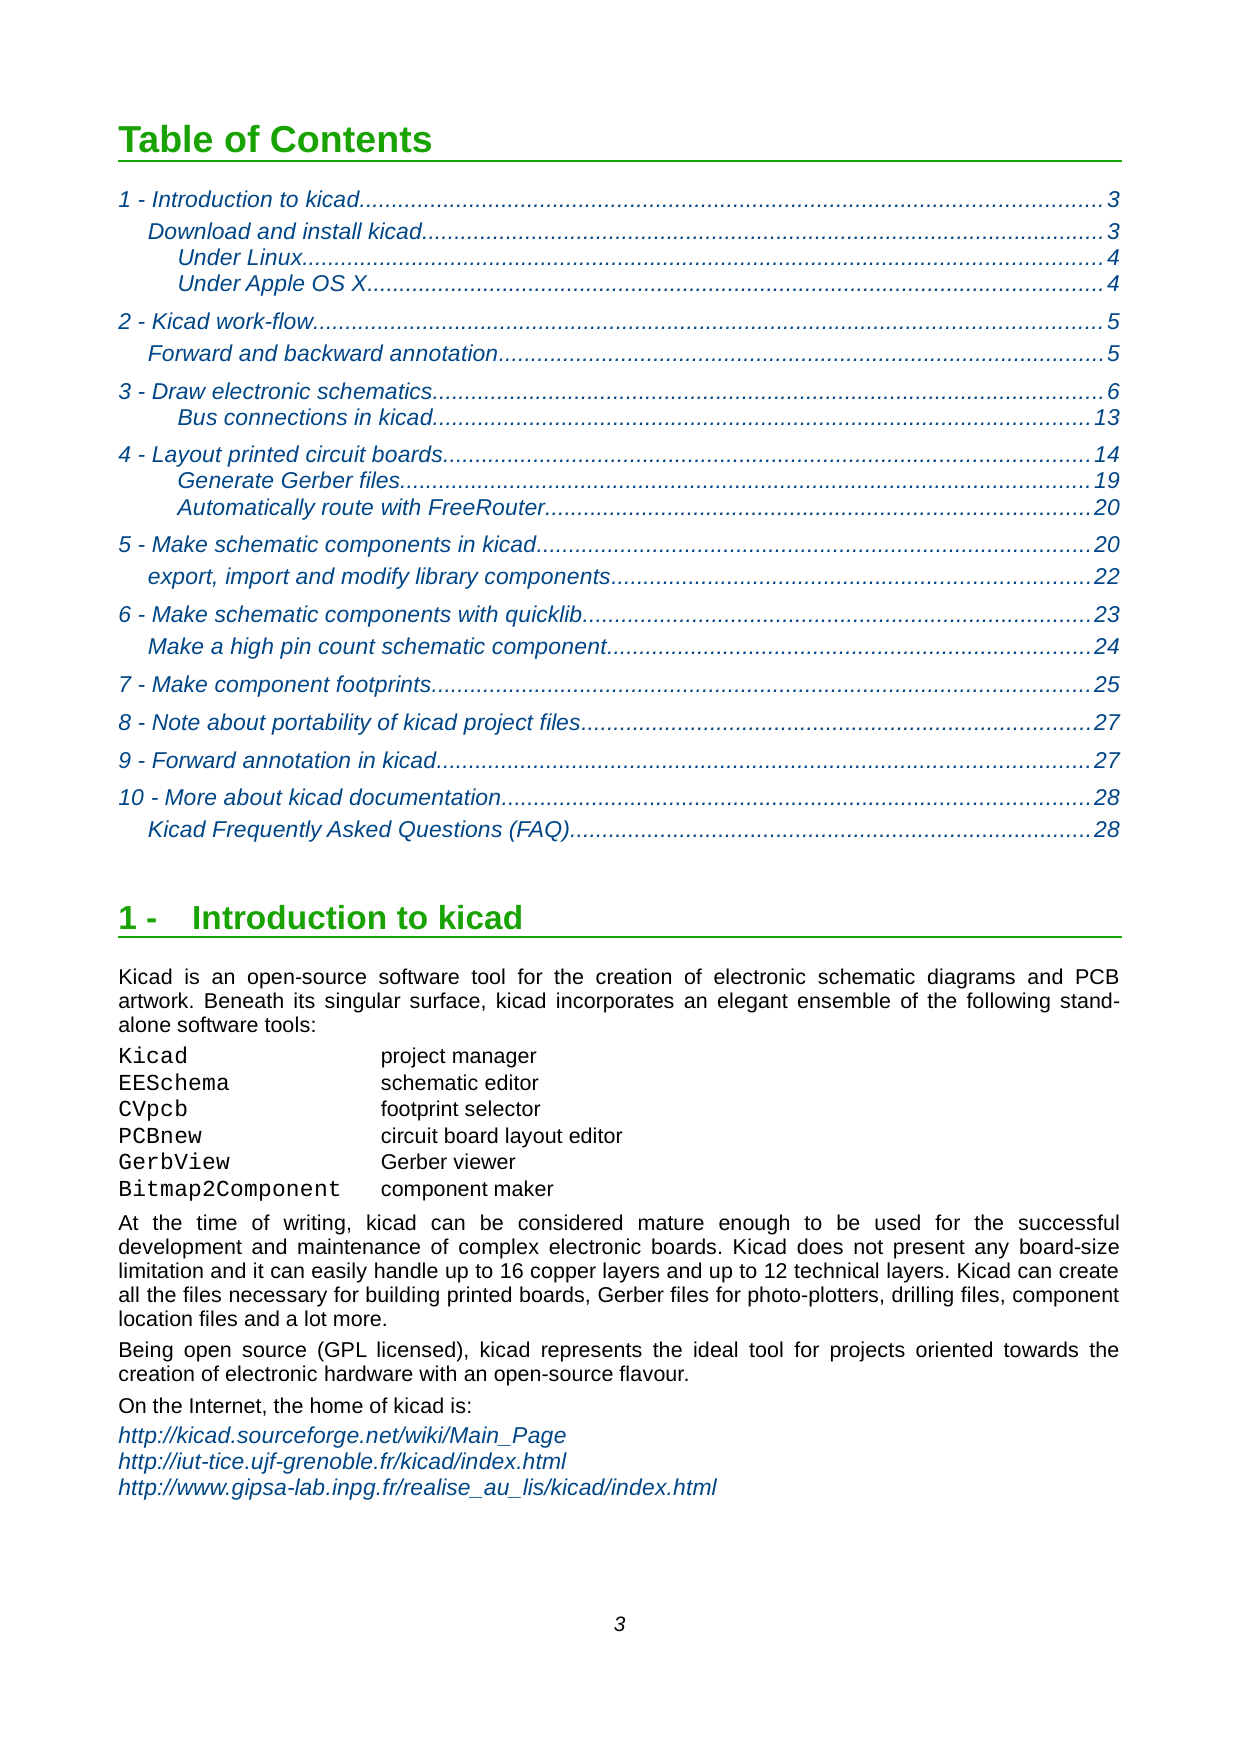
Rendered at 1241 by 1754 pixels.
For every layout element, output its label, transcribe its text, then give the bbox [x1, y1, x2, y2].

text 7 - Make component footprints 25 [118, 671, 1122, 697]
text Under Linux 4 [177, 244, 1122, 270]
text http://kicad.sourceforge.net/wiki/Main_Page http://iut-tice.ujf-grenoble.fr/kicad/index.html http://www.gipsa-lab.inpg.fr/realise_au_lis/kicad/index.html [118, 1422, 1122, 1500]
text Kicad project manager EESchema schematic editor CVpcb footprint selector PCBnew circuit board layout editor GerbView Gerber viewer Bitmap2Component component maker [118, 1044, 1122, 1203]
subtitle Introduction to kicad [118, 899, 1122, 936]
text 3 - Draw electronic schematics 6 [118, 378, 1122, 404]
text Generate Gerber files 19 [177, 468, 1122, 494]
text Bus connections in kicad 13 [177, 404, 1122, 430]
text Under Apple OS X 4 [177, 270, 1122, 296]
text Being open source (GPL licensed), kicad represents the ideal tool for projects oriented towards the creation of electronic hardware with an open-source flavour. [118, 1338, 1122, 1386]
text 4 - Layout printed circuit boards 14 [118, 442, 1122, 468]
text 6 - Make schematic components with quicklib 23 [118, 602, 1122, 628]
text 10 - More about kicad documentation 28 [118, 785, 1122, 811]
text Kicad Frequently Asked Questions (FAQ) 28 [148, 817, 1122, 843]
text 8 - Note about portability of kicad project files 27 [118, 709, 1122, 735]
text export, import and modify library components 22 [148, 564, 1122, 590]
text On the Internet, the home of kicad is: [118, 1393, 1122, 1417]
text Kicad is an open-source software tool for the creation of electronic schematic diagrams and PCB artwork. Beneath its singular surface, kicad incorporates an elegant ensemble of the following stand-alone software tools: [118, 964, 1122, 1036]
text 2 - Kicad work-flow 5 [118, 308, 1122, 334]
text Download and install kicad 3 [148, 218, 1122, 244]
text 1 - Introduction to kicad 3 [118, 186, 1122, 212]
text Automatically route with FreeRouter 20 [177, 494, 1122, 520]
text 5 - Make schematic components in kicad 20 [118, 532, 1122, 558]
text At the time of writing, kicad can be considered mature enough to be used for the successful development and maintenance of complex electronic boards. Kicad does not present any board-size limitation and it can easily handle up to 16 copper layers and up to 12 technical layers. Kicad can create all the files necessary for building printed boards, Gerber files for photo-plotters, drilling files, component location files and a lot more. [118, 1211, 1122, 1331]
text Table of Contents [118, 118, 1122, 160]
text Forward and backward annotation 5 [148, 340, 1122, 366]
text 9 - Forward annotation in kicad 27 [118, 747, 1122, 773]
text Make a high pin count schematic component 24 [148, 633, 1122, 659]
